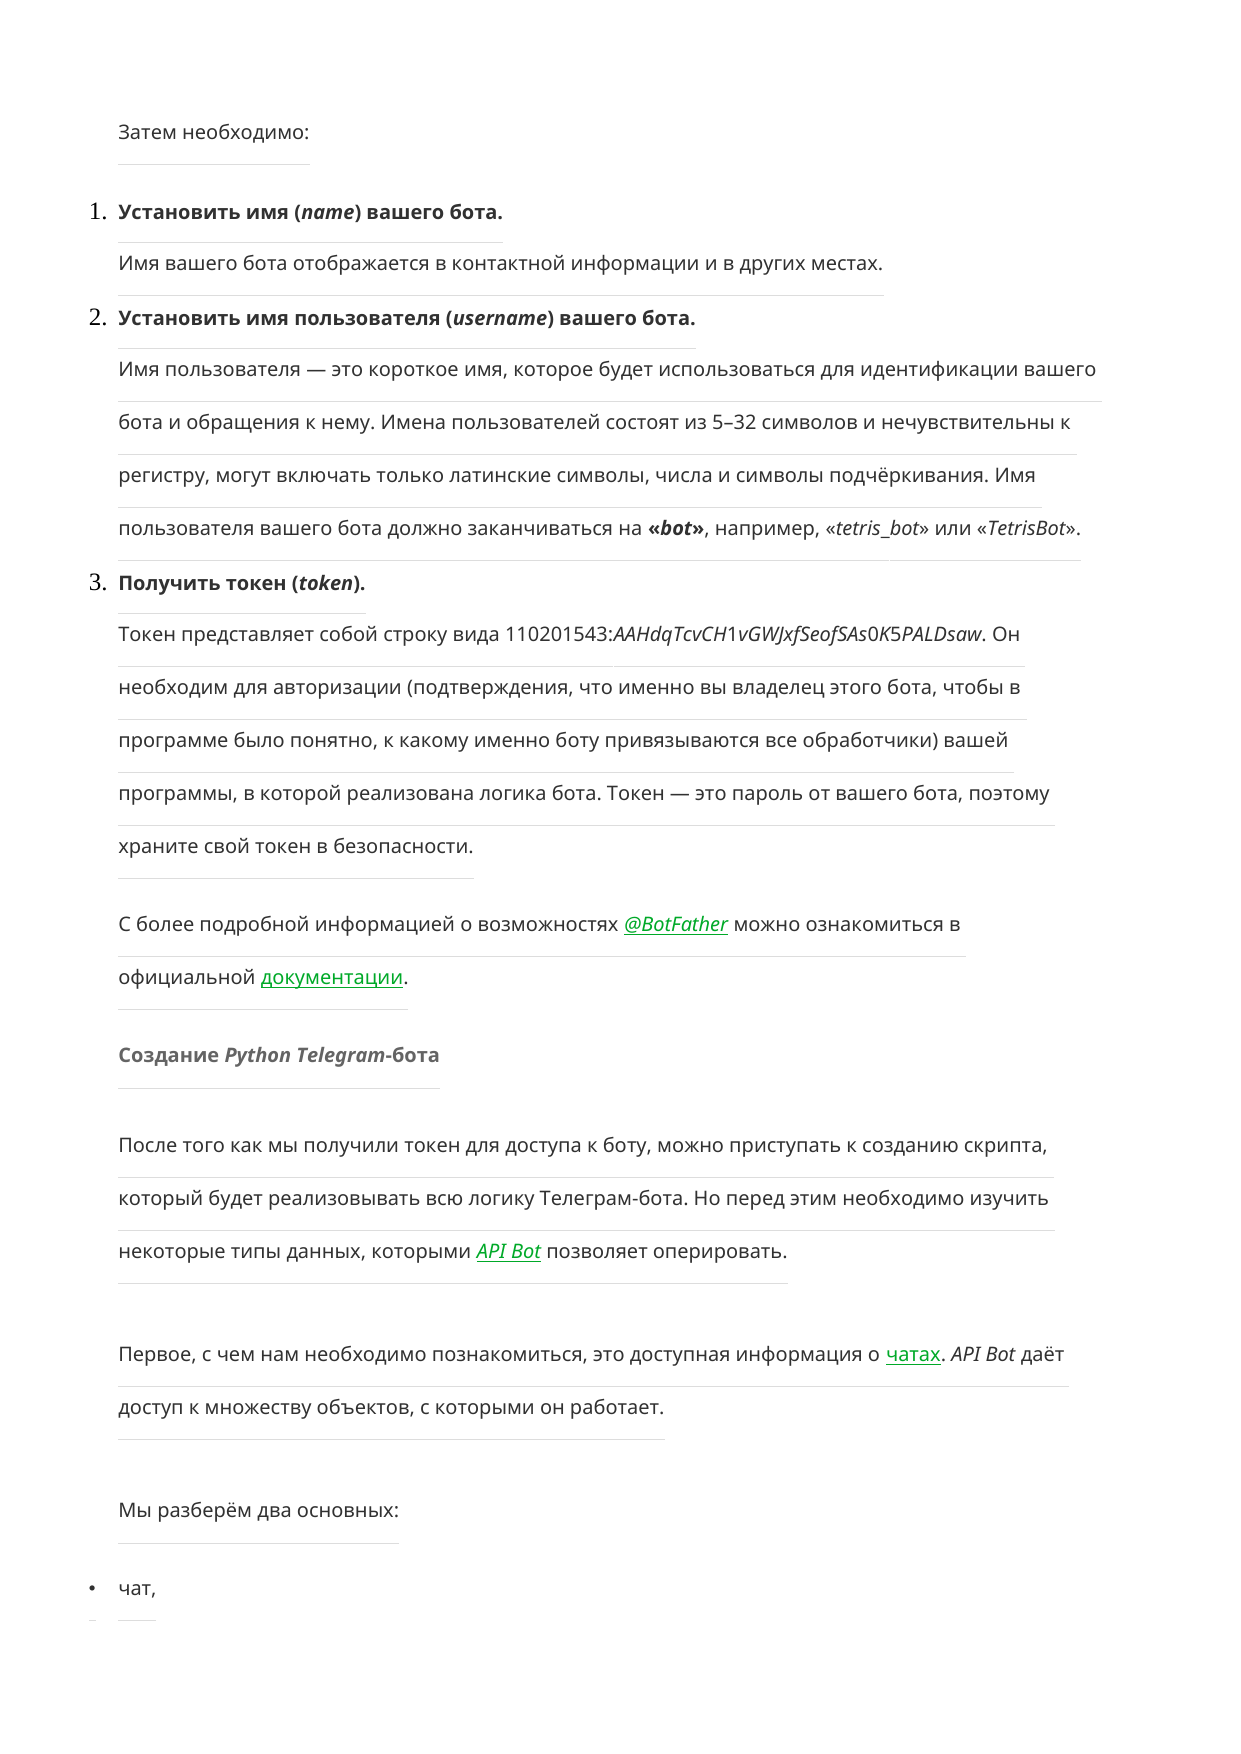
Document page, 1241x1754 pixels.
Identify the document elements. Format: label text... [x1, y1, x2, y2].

list Установить имя (name) вашего бота. Имя вашего бота отображается в контактной информации и в других местах. [118, 196, 1122, 295]
text С более подробной информацией о возможностях @BotFather можно ознакомиться в официальной документации. [118, 910, 1122, 1009]
text Мы разберём два основных: [118, 1496, 1122, 1543]
text Первое, с чем нам необходимо познакомиться, это доступная информация о чатах. API Bot даёт доступ к множеству объектов, с которыми он работает. [118, 1340, 1122, 1439]
list чат, [118, 1574, 1122, 1621]
text После того как мы получили токен для доступа к боту, можно приступать к созданию скрипта, который будет реализовывать всю логику Телеграм-бота. Но перед этим необходимо изучить некоторые типы данных, которыми API Bot позволяет оперировать. [118, 1131, 1122, 1283]
text Затем необходимо: [118, 118, 1122, 164]
list Установить имя пользователя (username) вашего бота. Имя пользователя — это короткое имя, которое будет использоваться для идентификации вашего бота и обращения к нему. Имена пользователей состоят из 5–32 символов и нечувствительны к регистру, могут включать только латинские символы, числа и символы подчёркивания. Имя пользователя вашего бота должно заканчиваться на «bot», например, «tetris_bot» или «TetrisBot». [118, 302, 1122, 560]
list Получить токен (token). Токен представляет собой строку вида 110201543:AAHdqTcvCH1vGWJxfSeofSAs0K5PALDsaw. Он необходим для авторизации (подтверждения, что именно вы владелец этого бота, чтобы в программе было понятно, к какому именно боту привязываются все обработчики) вашей программы, в которой реализована логика бота. Токен — это пароль от вашего бота, поэтому храните свой токен в безопасности. [118, 567, 1122, 878]
subtitle Создание Python Telegram-бота [118, 1041, 1122, 1088]
